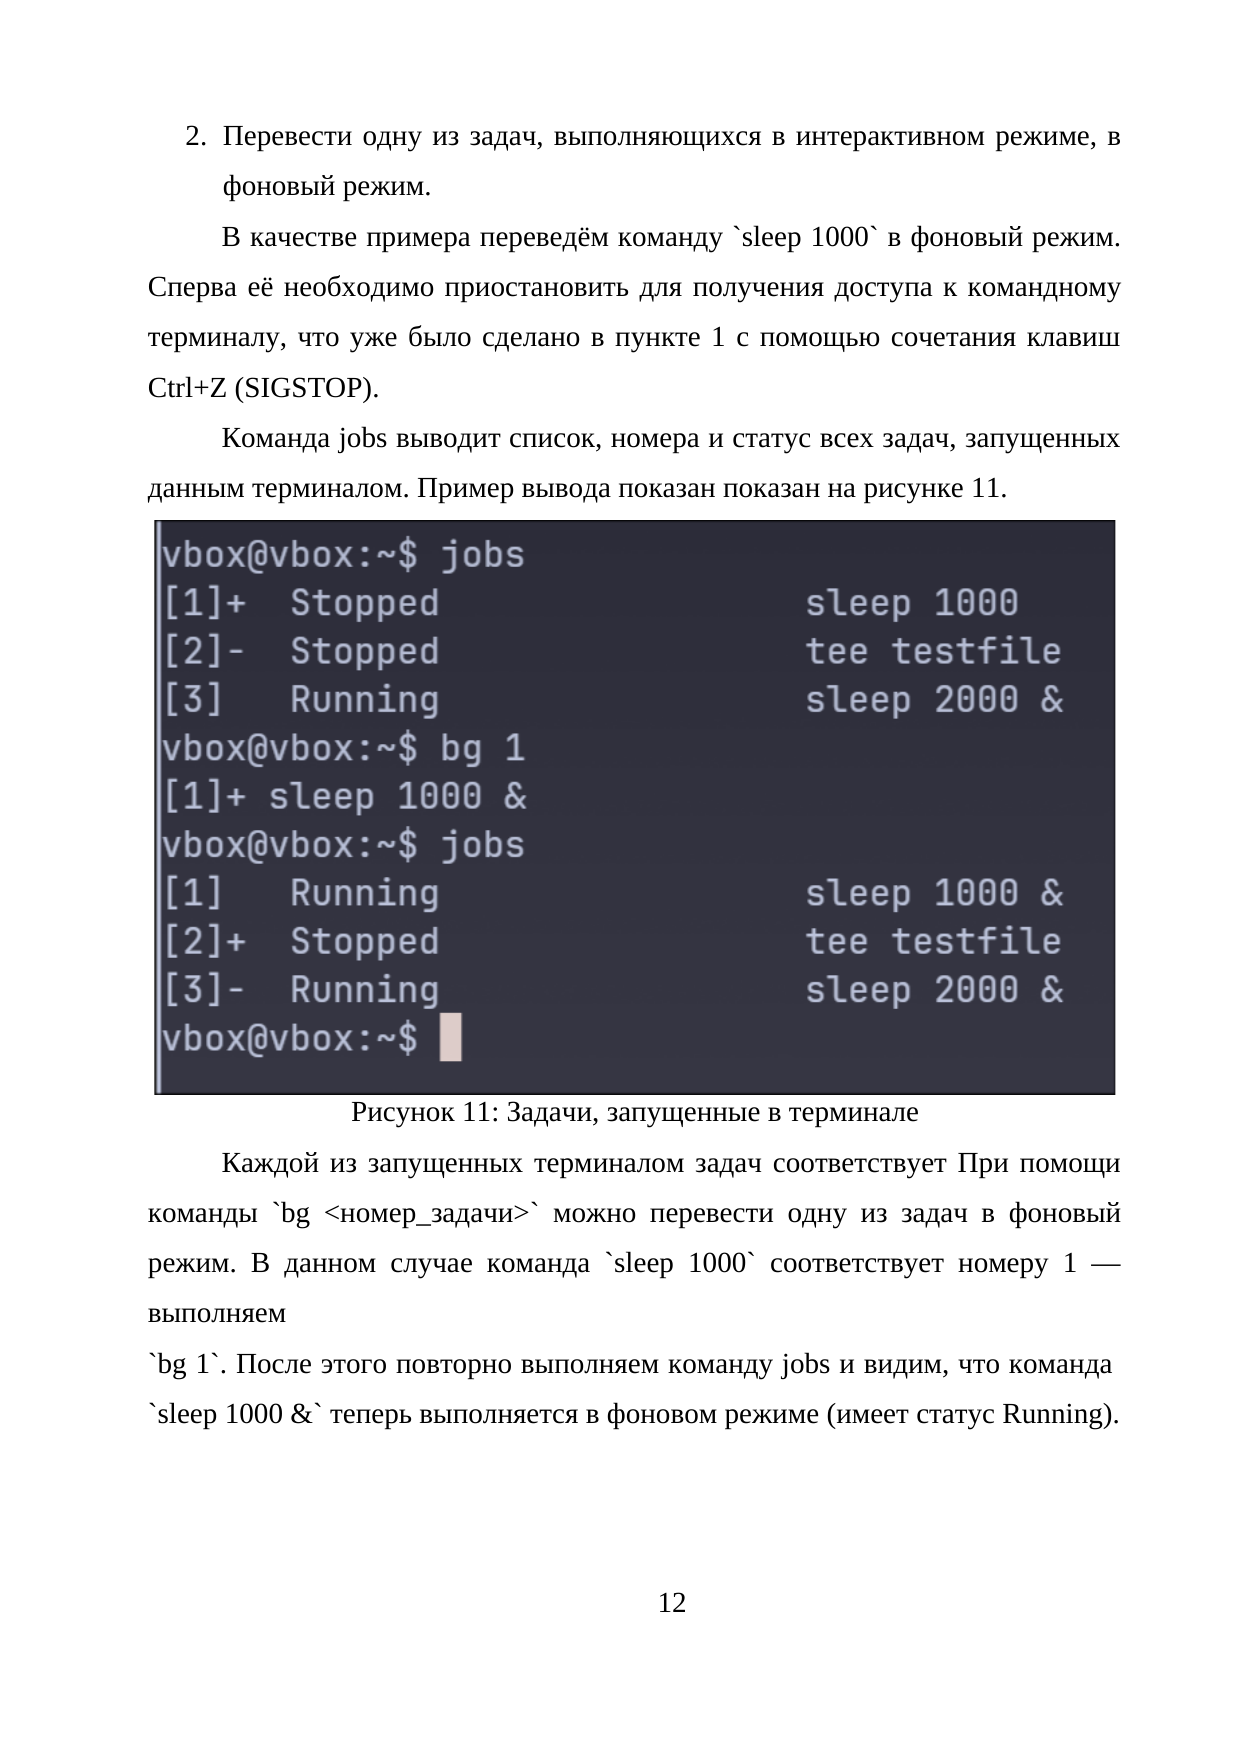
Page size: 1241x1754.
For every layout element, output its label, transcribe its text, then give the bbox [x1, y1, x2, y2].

text В качестве примера переведём команду `sleep 1000` в фоновый режим. Сперва её необходимо приостановить для получения доступа к командному терминалу, что уже было сделано в пункте 1 с помощью сочетания клавиш Ctrl+Z (SIGSTOP). [148, 219, 1122, 403]
picture [154, 520, 1116, 1095]
list Перевести одну из задач, выполняющихся в интерактивном режиме, в фоновый режим. [185, 118, 1122, 202]
text Рисунок 11: Задачи, запущенные в терминале [154, 1095, 1116, 1128]
text Команда jobs выводит список, номера и статус всех задач, запущенных данным терминалом. Пример вывода показан показан на рисунке 11. [148, 420, 1122, 504]
text Каждой из запущенных терминалом задач соответствует При помощи команды `bg <номер_задачи>` можно перевести одну из задач в фоновый режим. В данном случае команда `sleep 1000` соответствует номеру 1 — выполняем `bg 1`. После этого повторно выполняем команду jobs и видим, что команда `sleep 1000 &` теперь выполняется в фоновом режиме (имеет статус Running). [148, 1145, 1122, 1430]
